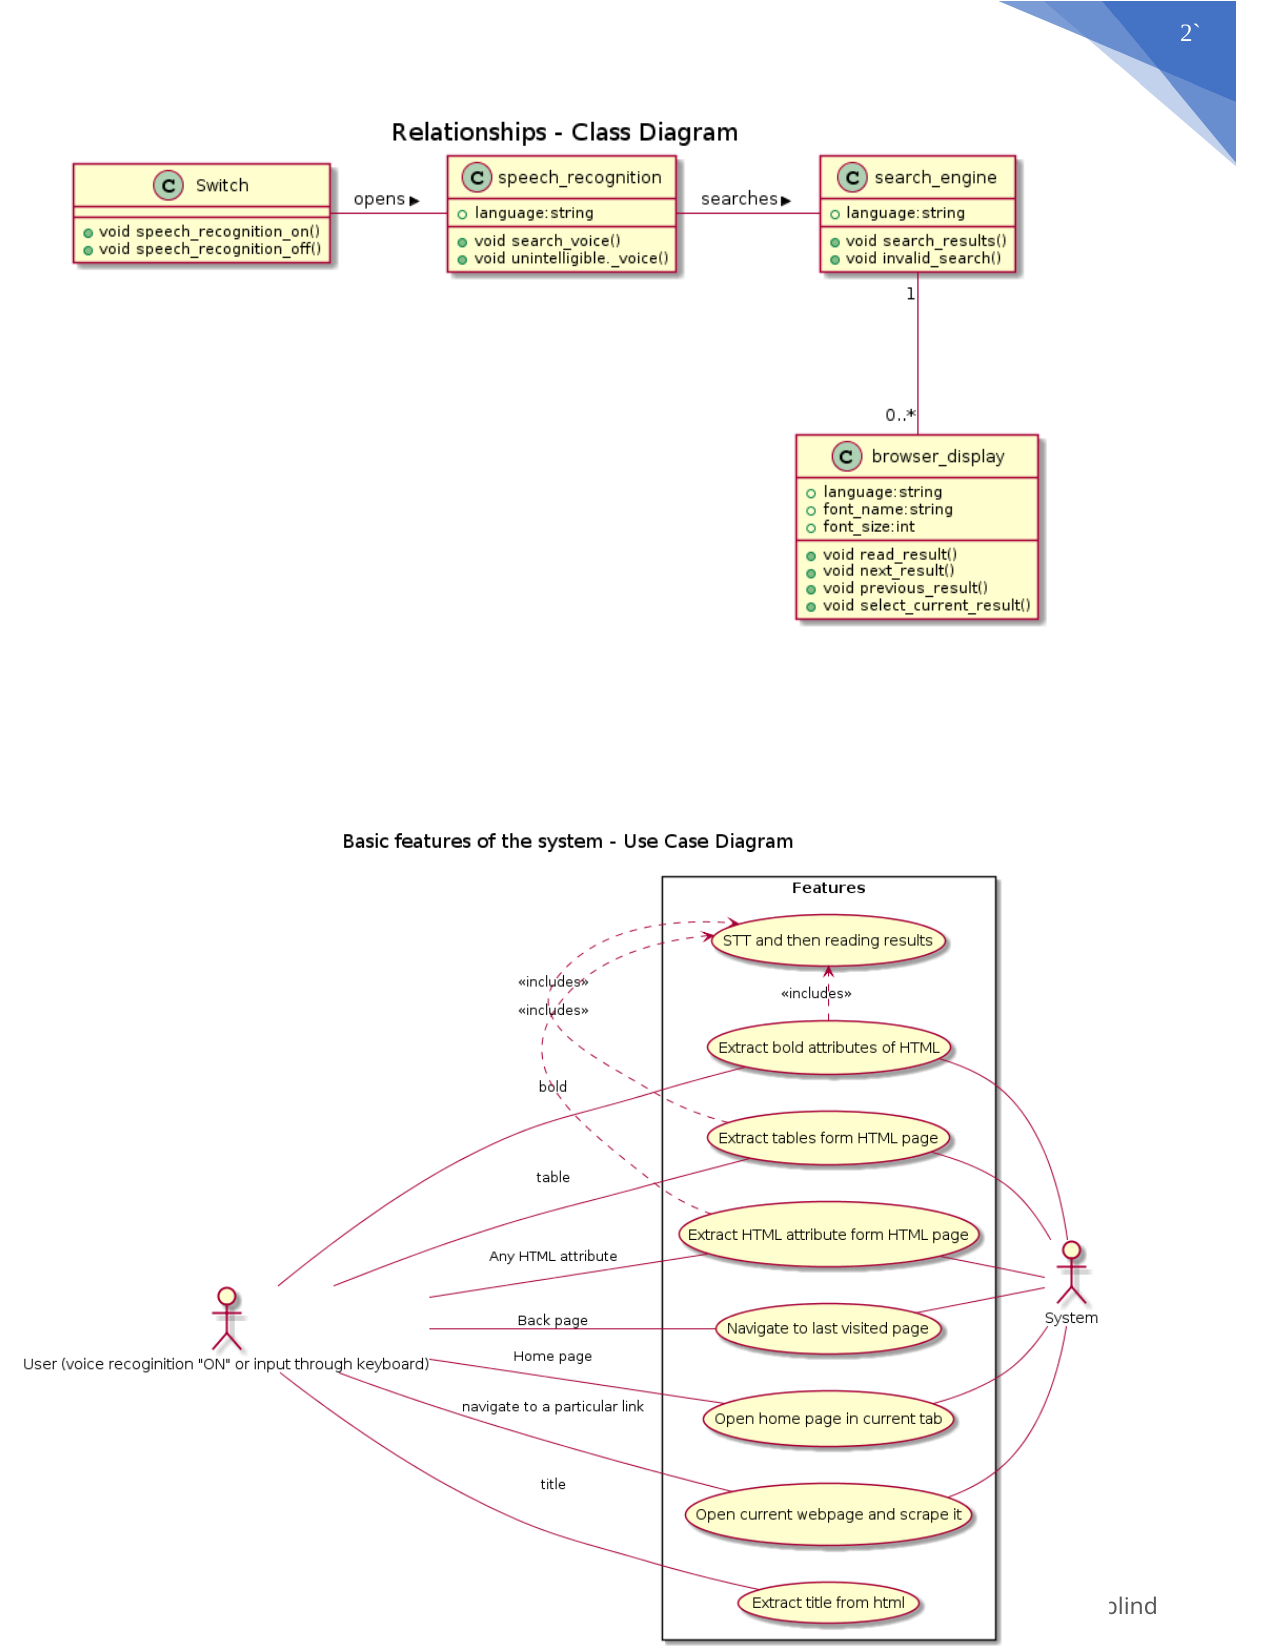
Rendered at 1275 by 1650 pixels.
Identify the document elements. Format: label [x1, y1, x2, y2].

picture [65, 1, 1236, 632]
picture [17, 830, 1110, 1650]
